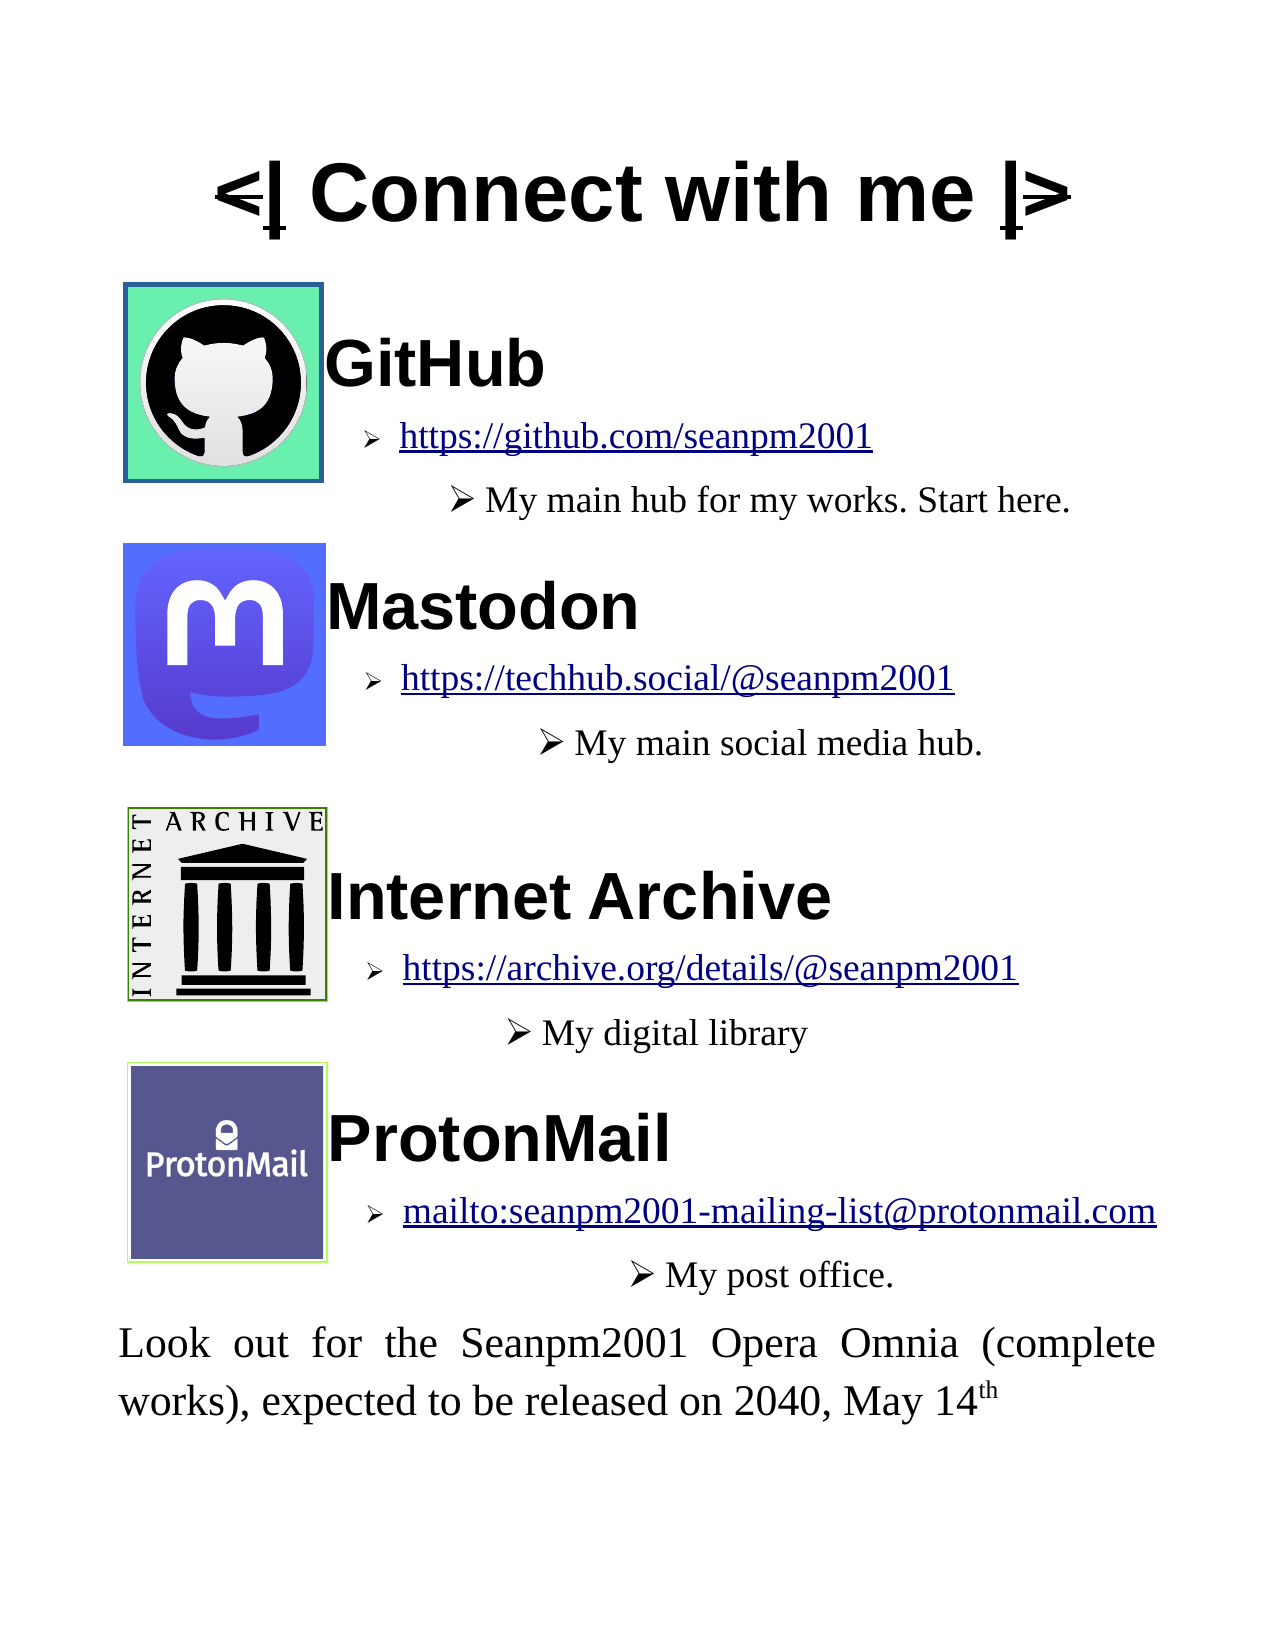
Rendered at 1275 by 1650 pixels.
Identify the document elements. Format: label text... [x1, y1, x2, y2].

subtitle GitHub [324, 324, 1157, 401]
subtitle ProtonMail [328, 1099, 1157, 1176]
picture [131, 1066, 324, 1259]
list mailto:seanpm2001-mailing-list@protonmail.com [328, 1188, 1157, 1231]
subtitle [118, 567, 123, 643]
list https://techhub.social/@seanpm2001 [326, 656, 1157, 699]
subtitle [118, 1099, 127, 1176]
list https://archive.org/details/@seanpm2001 [328, 946, 1157, 989]
list https://github.com/seanpm2001 [324, 413, 1157, 456]
subtitle Internet Archive [328, 857, 1157, 933]
subtitle Mastodon [326, 567, 1157, 643]
list My main hub for my works. Start here. [156, 477, 1157, 521]
subtitle [128, 1063, 326, 1261]
text Look out for the Seanpm2001 Opera Omnia (complete works), expected to be released on 2040, May 14th [118, 1317, 1157, 1425]
subtitle [118, 857, 127, 933]
list My post office. [156, 1252, 1157, 1296]
subtitle <| Connect with me |> [118, 143, 1157, 239]
list My digital library [156, 1010, 1157, 1053]
subtitle [118, 324, 123, 401]
list My main social media hub. [156, 720, 1157, 763]
